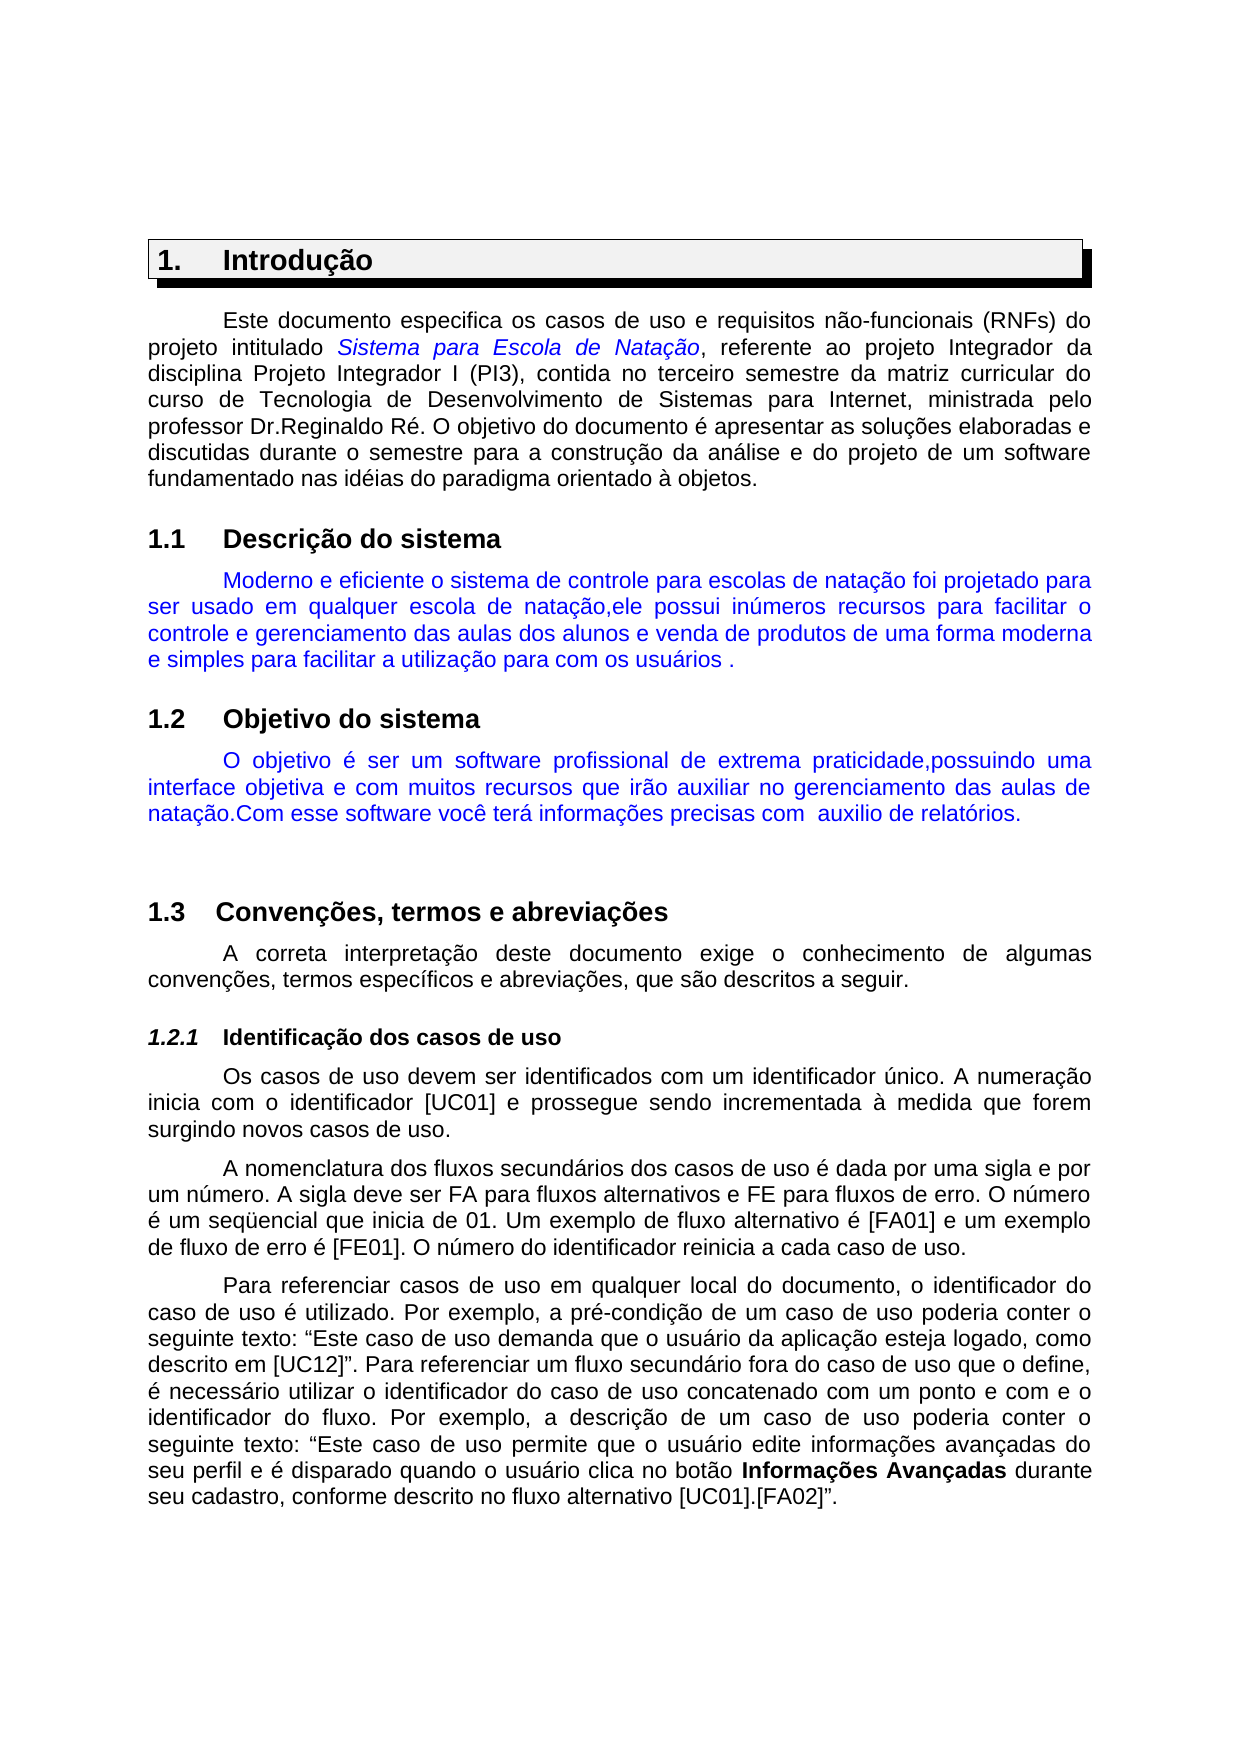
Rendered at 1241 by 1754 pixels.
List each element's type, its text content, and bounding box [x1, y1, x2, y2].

text Moderno e eficiente o sistema de controle para escolas de natação foi projetado para ser usado em qualquer escola de natação,ele possui inúmeros recursos para facilitar o controle e gerenciamento das aulas dos alunos e venda de produtos de uma forma moderna e simples para facilitar a utilização para com os usuários . [148, 567, 1092, 672]
text Este documento especifica os casos de uso e requisitos não-funcionais (RNFs) do projeto intitulado Sistema para Escola de Natação, referente ao projeto Integrador da disciplina Projeto Integrador I (PI3), contida no terceiro semestre da matriz curricular do curso de Tecnologia de Desenvolvimento de Sistemas para Internet, ministrada pelo professor Dr.Reginaldo Ré. O objetivo do documento é apresentar as soluções elaboradas e discutidas durante o semestre para a construção da análise e do projeto de um software fundamentado nas idéias do paradigma orientado à objetos. [148, 307, 1092, 492]
subtitle 1.3 Convenções, termos e abreviações [148, 896, 1092, 928]
text Os casos de uso devem ser identificados com um identificador único. A numeração inicia com o identificador [UC01] e prossegue sendo incrementada à medida que forem surgindo novos casos de uso. [148, 1063, 1092, 1142]
text Para referenciar casos de uso em qualquer local do documento, o identificador do caso de uso é utilizado. Por exemplo, a pré-condição de um caso de uso poderia conter o seguinte texto: “Este caso de uso demanda que o usuário da aplicação esteja logado, como descrito em [UC12]”. Para referenciar um fluxo secundário fora do caso de uso que o define, é necessário utilizar o identificador do caso de uso concatenado com um ponto e com e o identificador do fluxo. Por exemplo, a descrição de um caso de uso poderia conter o seguinte texto: “Este caso de uso permite que o usuário edite informações avançadas do seu perfil e é disparado quando o usuário clica no botão Informações Avançadas durante seu cadastro, conforme descrito no fluxo alternativo [UC01].[FA02]”. [148, 1272, 1092, 1509]
subtitle Descrição do sistema [148, 523, 1092, 554]
subtitle Objetivo do sistema [148, 703, 1092, 735]
text A correta interpretação deste documento exige o conhecimento de algumas convenções, termos específicos e abreviações, que são descritos a seguir. [148, 940, 1092, 993]
subtitle Introdução [149, 240, 1082, 278]
subtitle Identificação dos casos de uso [148, 1024, 1092, 1050]
text O objetivo é ser um software profissional de extrema praticidade,possuindo uma interface objetiva e com muitos recursos que irão auxiliar no gerenciamento das aulas de natação.Com esse software você terá informações precisas com auxilio de relatórios. [148, 747, 1092, 826]
text A nomenclatura dos fluxos secundários dos casos de uso é dada por uma sigla e por um número. A sigla deve ser FA para fluxos alternativos e FE para fluxos de erro. O número é um seqüencial que inicia de 01. Um exemplo de fluxo alternativo é [FA01] e um exemplo de fluxo de erro é [FE01]. O número do identificador reinicia a cada caso de uso. [148, 1154, 1092, 1260]
